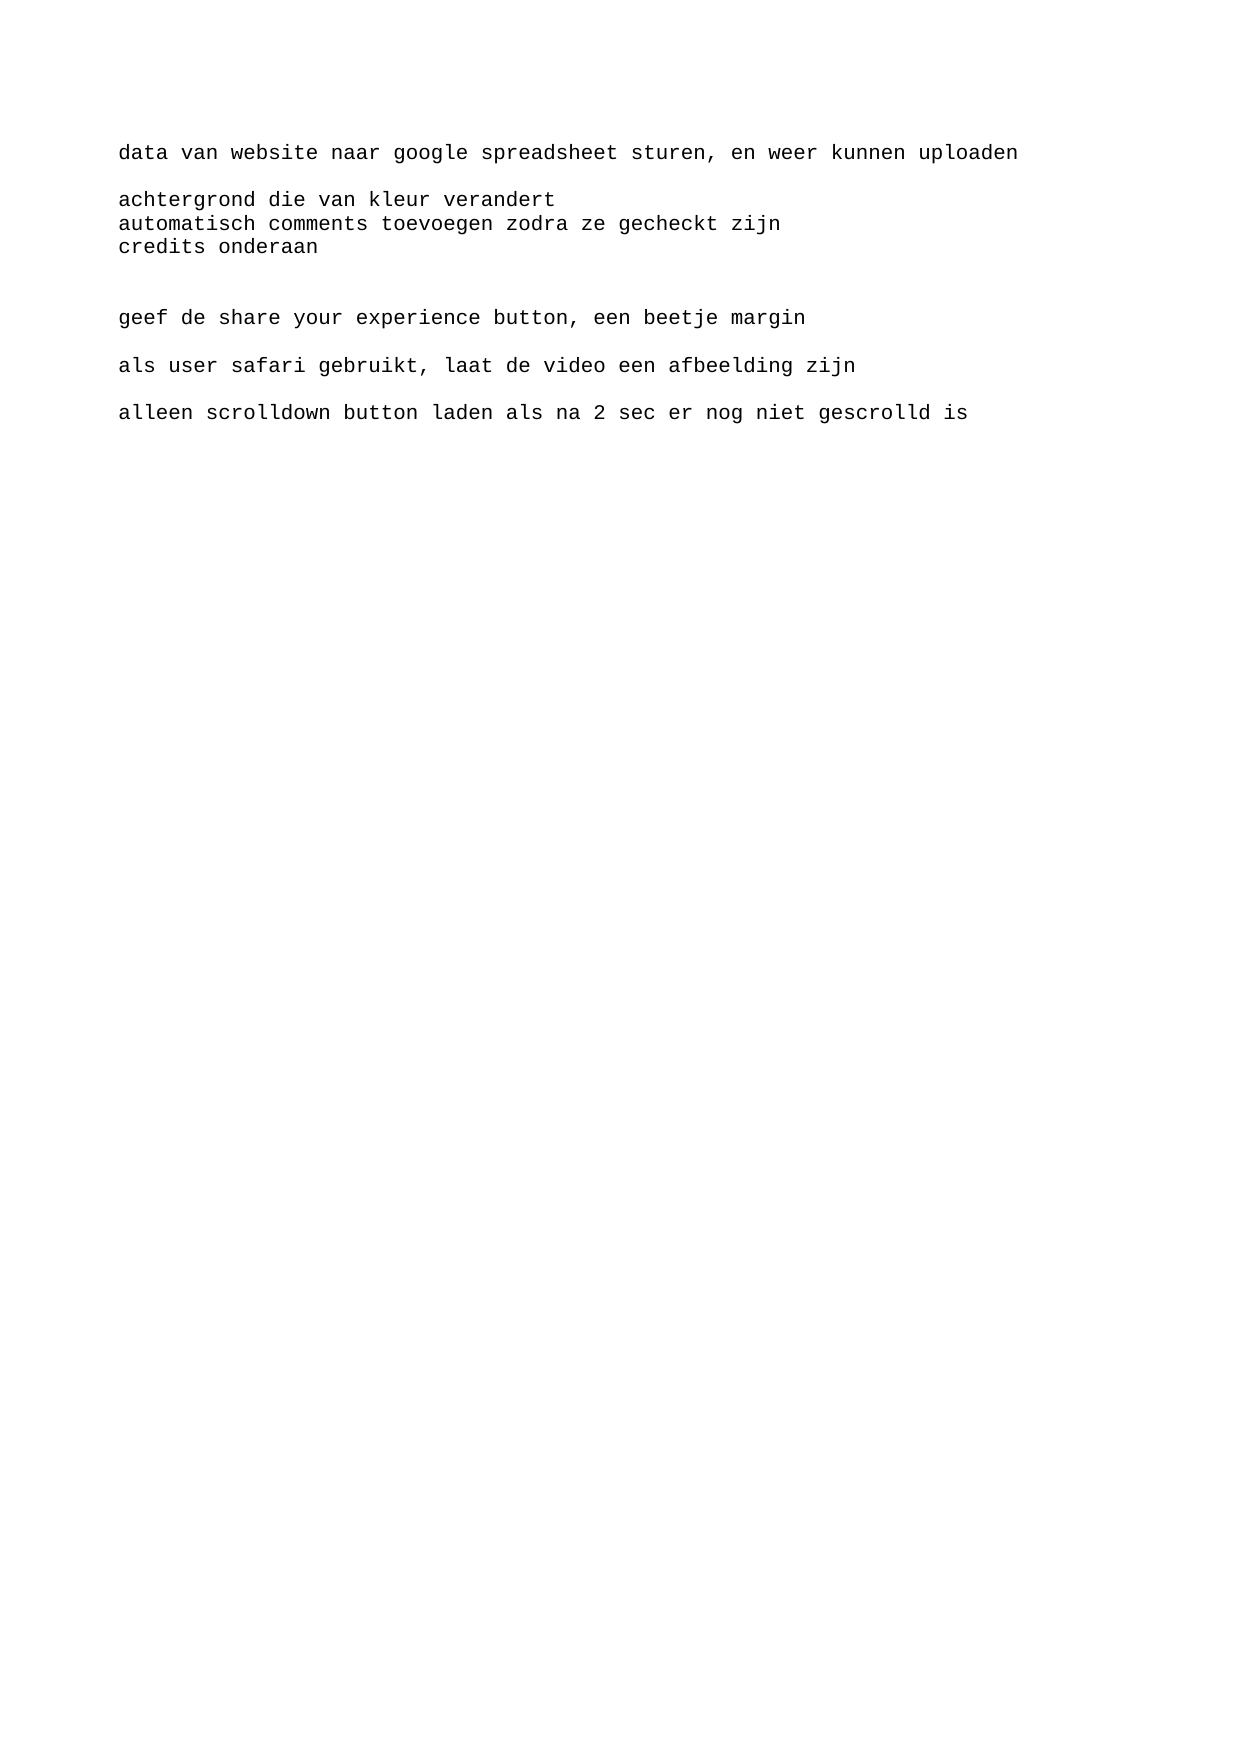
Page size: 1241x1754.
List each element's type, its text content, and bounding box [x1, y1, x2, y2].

text als user safari gebruikt, laat de video een afbeelding zijn [118, 354, 1122, 378]
text geef de share your experience button, een beetje margin [118, 307, 1122, 331]
text data van website naar google spreadsheet sturen, en weer kunnen uploaden [118, 142, 1122, 165]
text alleen scrolldown button laden als na 2 sec er nog niet gescrolld is [118, 402, 1122, 426]
text credits onderaan [118, 236, 1122, 260]
text achtergrond die van kleur verandert [118, 189, 1122, 213]
text automatisch comments toevoegen zodra ze gecheckt zijn [118, 213, 1122, 236]
